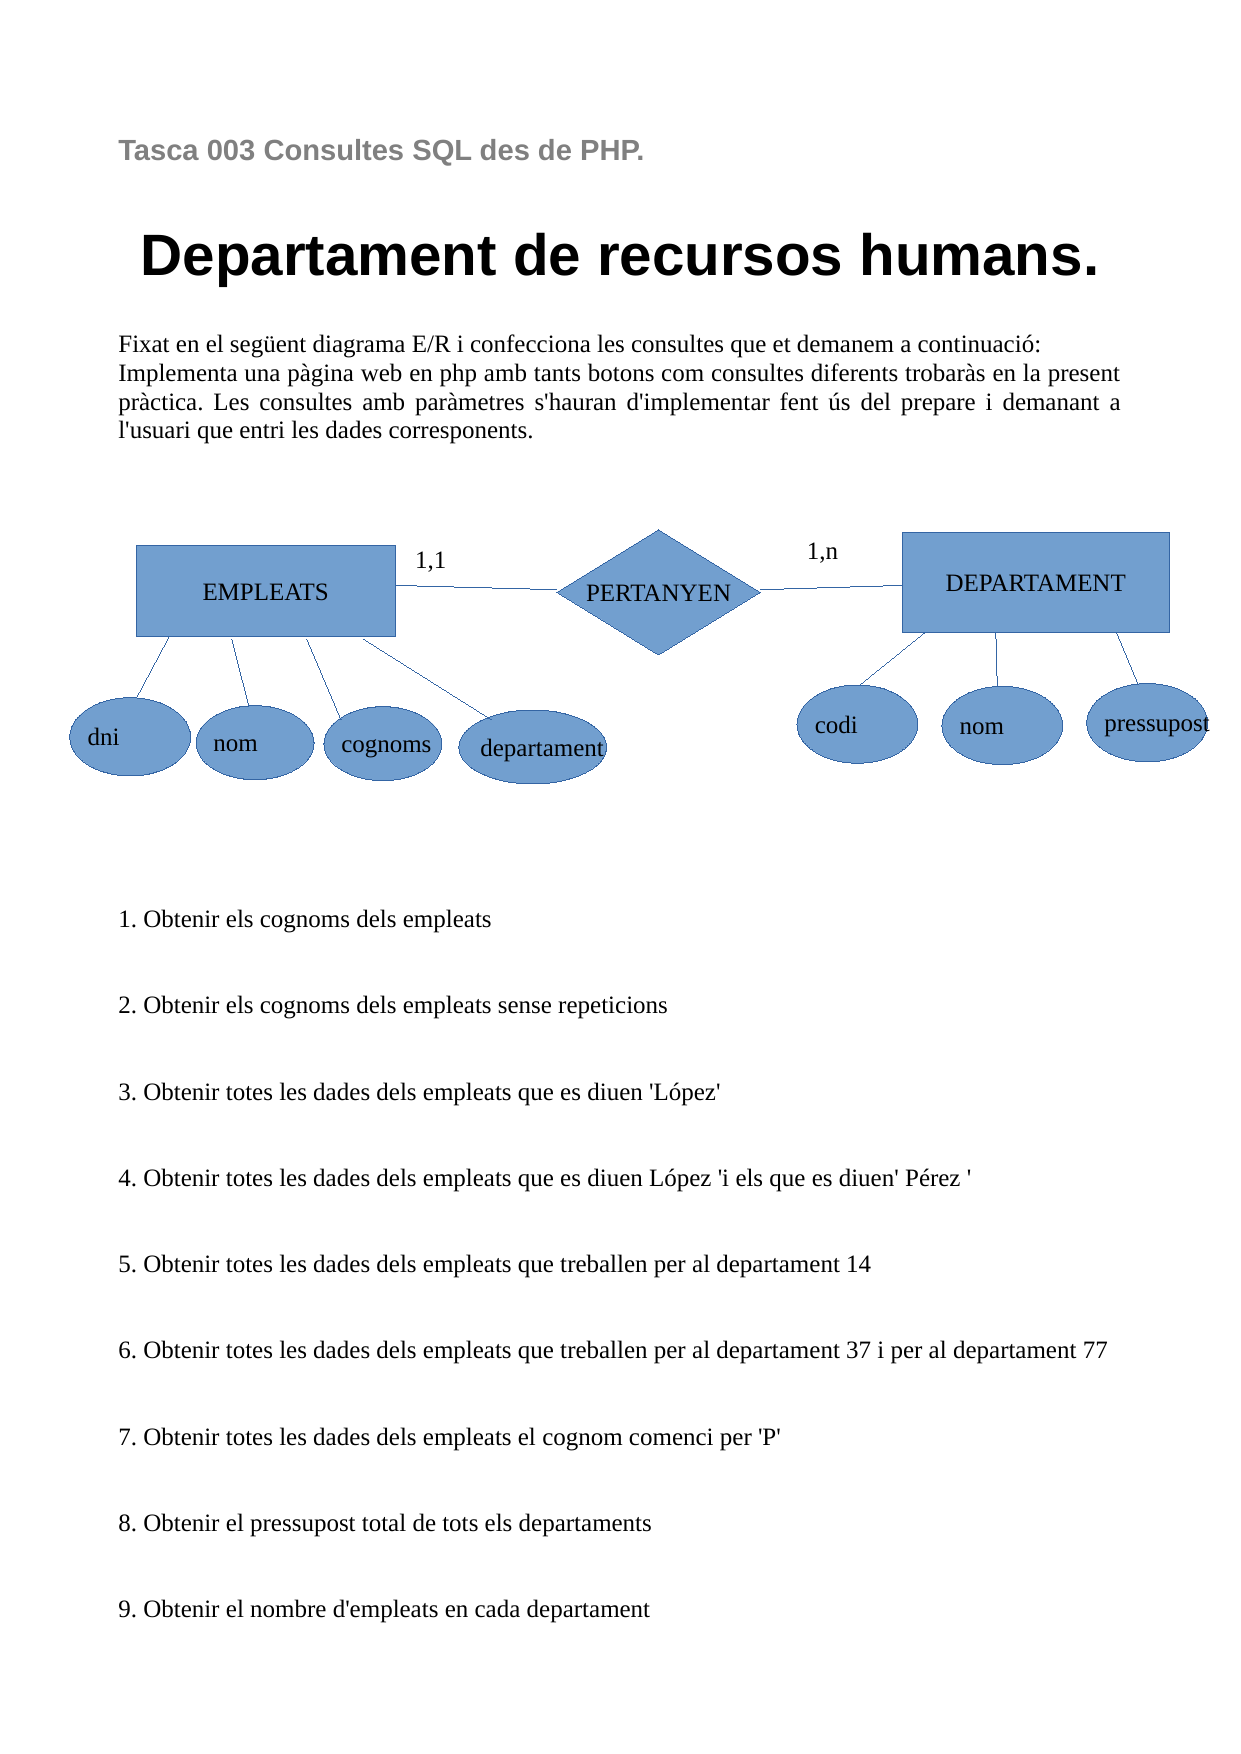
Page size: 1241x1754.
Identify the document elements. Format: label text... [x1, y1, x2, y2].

text Implementa una pàgina web en php amb tants botons com consultes diferents trobaràs en la present pràctica. Les consultes amb paràmetres s'hauran d'implementar fent ús del prepare i demanant a l'usuari que entri les dades corresponents. [118, 358, 1122, 444]
title Departament de recursos humans. [118, 221, 1122, 288]
text Fixat en el següent diagrama E/R i confecciona les consultes que et demanem a continuació: [118, 329, 1122, 358]
text 1. Obtenir els cognoms dels empleats 2. Obtenir els cognoms dels empleats sense repeticions 3. Obtenir totes les dades dels empleats que es diuen 'López' 4. Obtenir totes les dades dels empleats que es diuen López 'i els que es diuen' Pérez ' 5. Obtenir totes les dades dels empleats que treballen per al departament 14 6. Obtenir totes les dades dels empleats que treballen per al departament 37 i per al departament 77 7. Obtenir totes les dades dels empleats el cognom comenci per 'P' 8. Obtenir el pressupost total de tots els departaments 9. Obtenir el nombre d'empleats en cada departament [118, 904, 1122, 1623]
